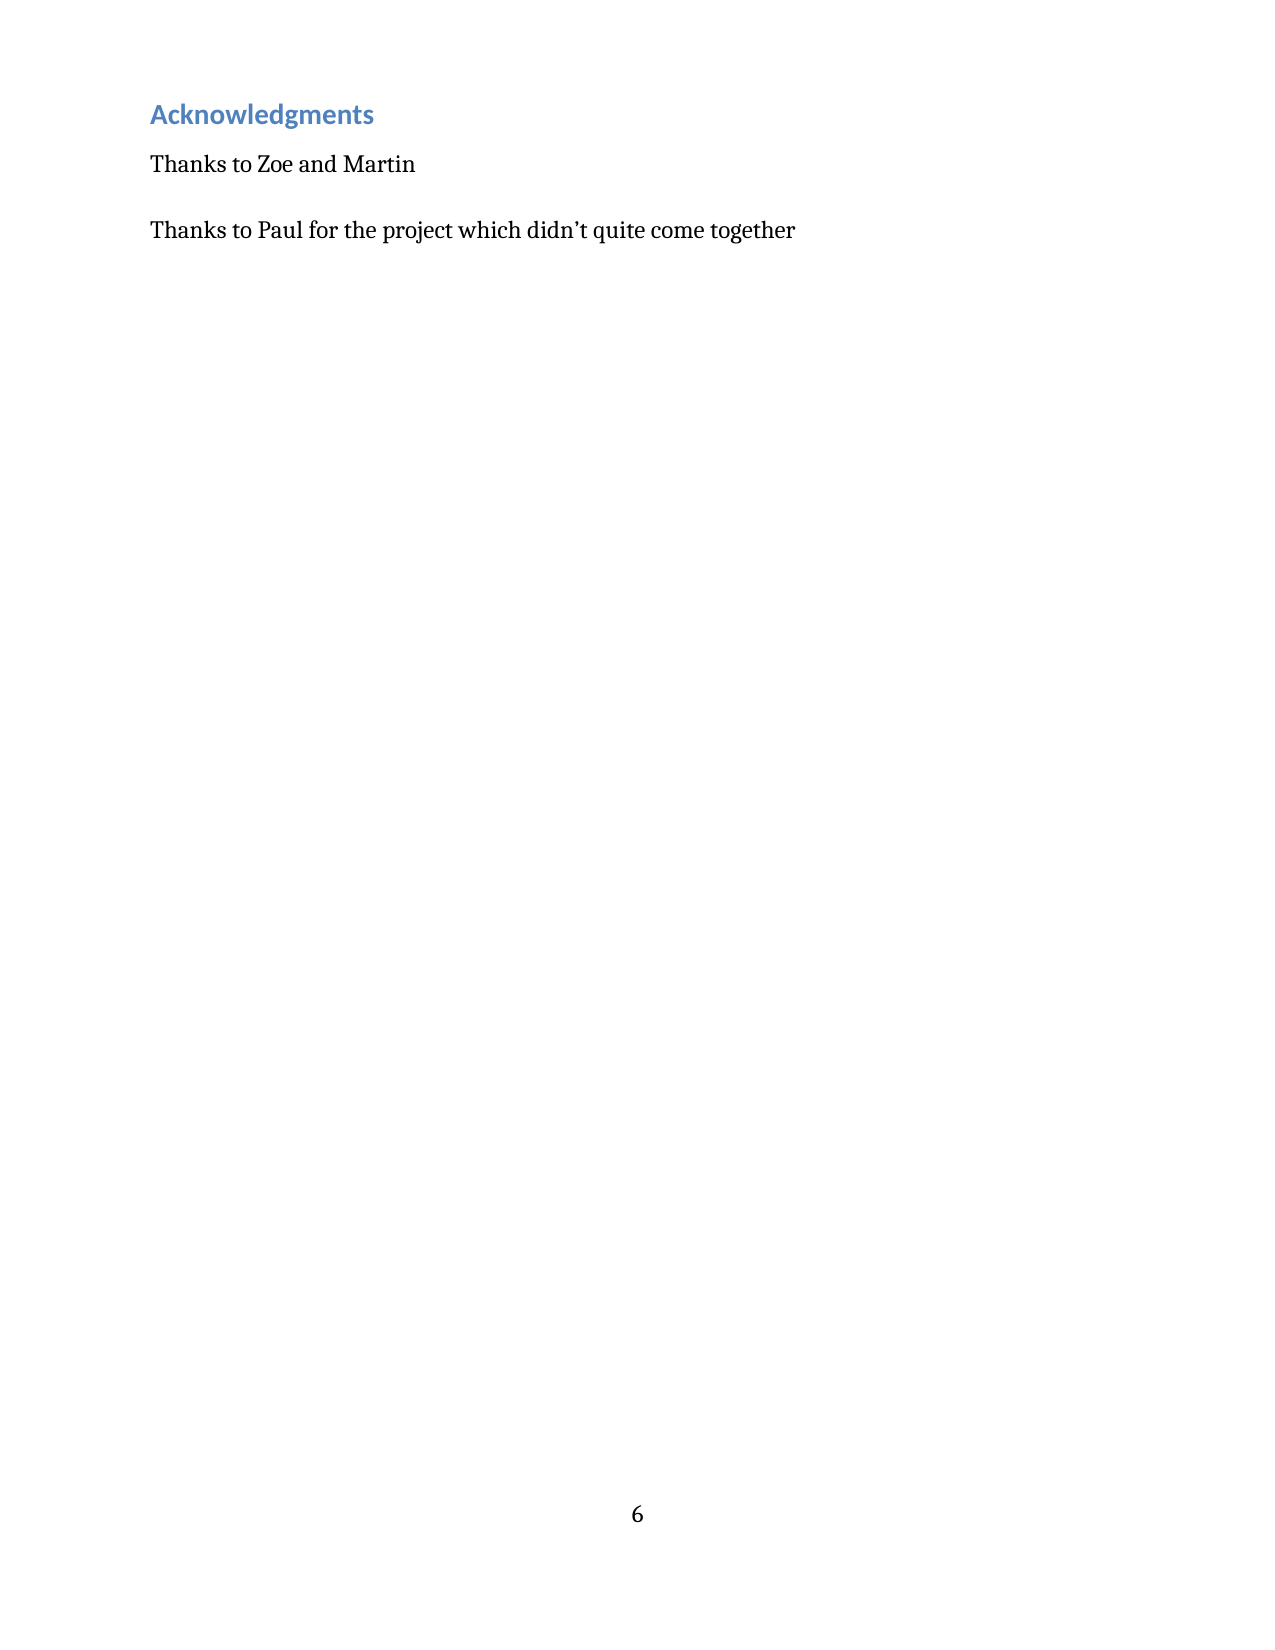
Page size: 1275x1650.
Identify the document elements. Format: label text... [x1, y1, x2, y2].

text Thanks to Zoe and Martin [150, 150, 1125, 179]
subtitle Acknowledgments [150, 96, 1125, 131]
text Thanks to Paul for the project which didn’t quite come together [150, 216, 1125, 245]
